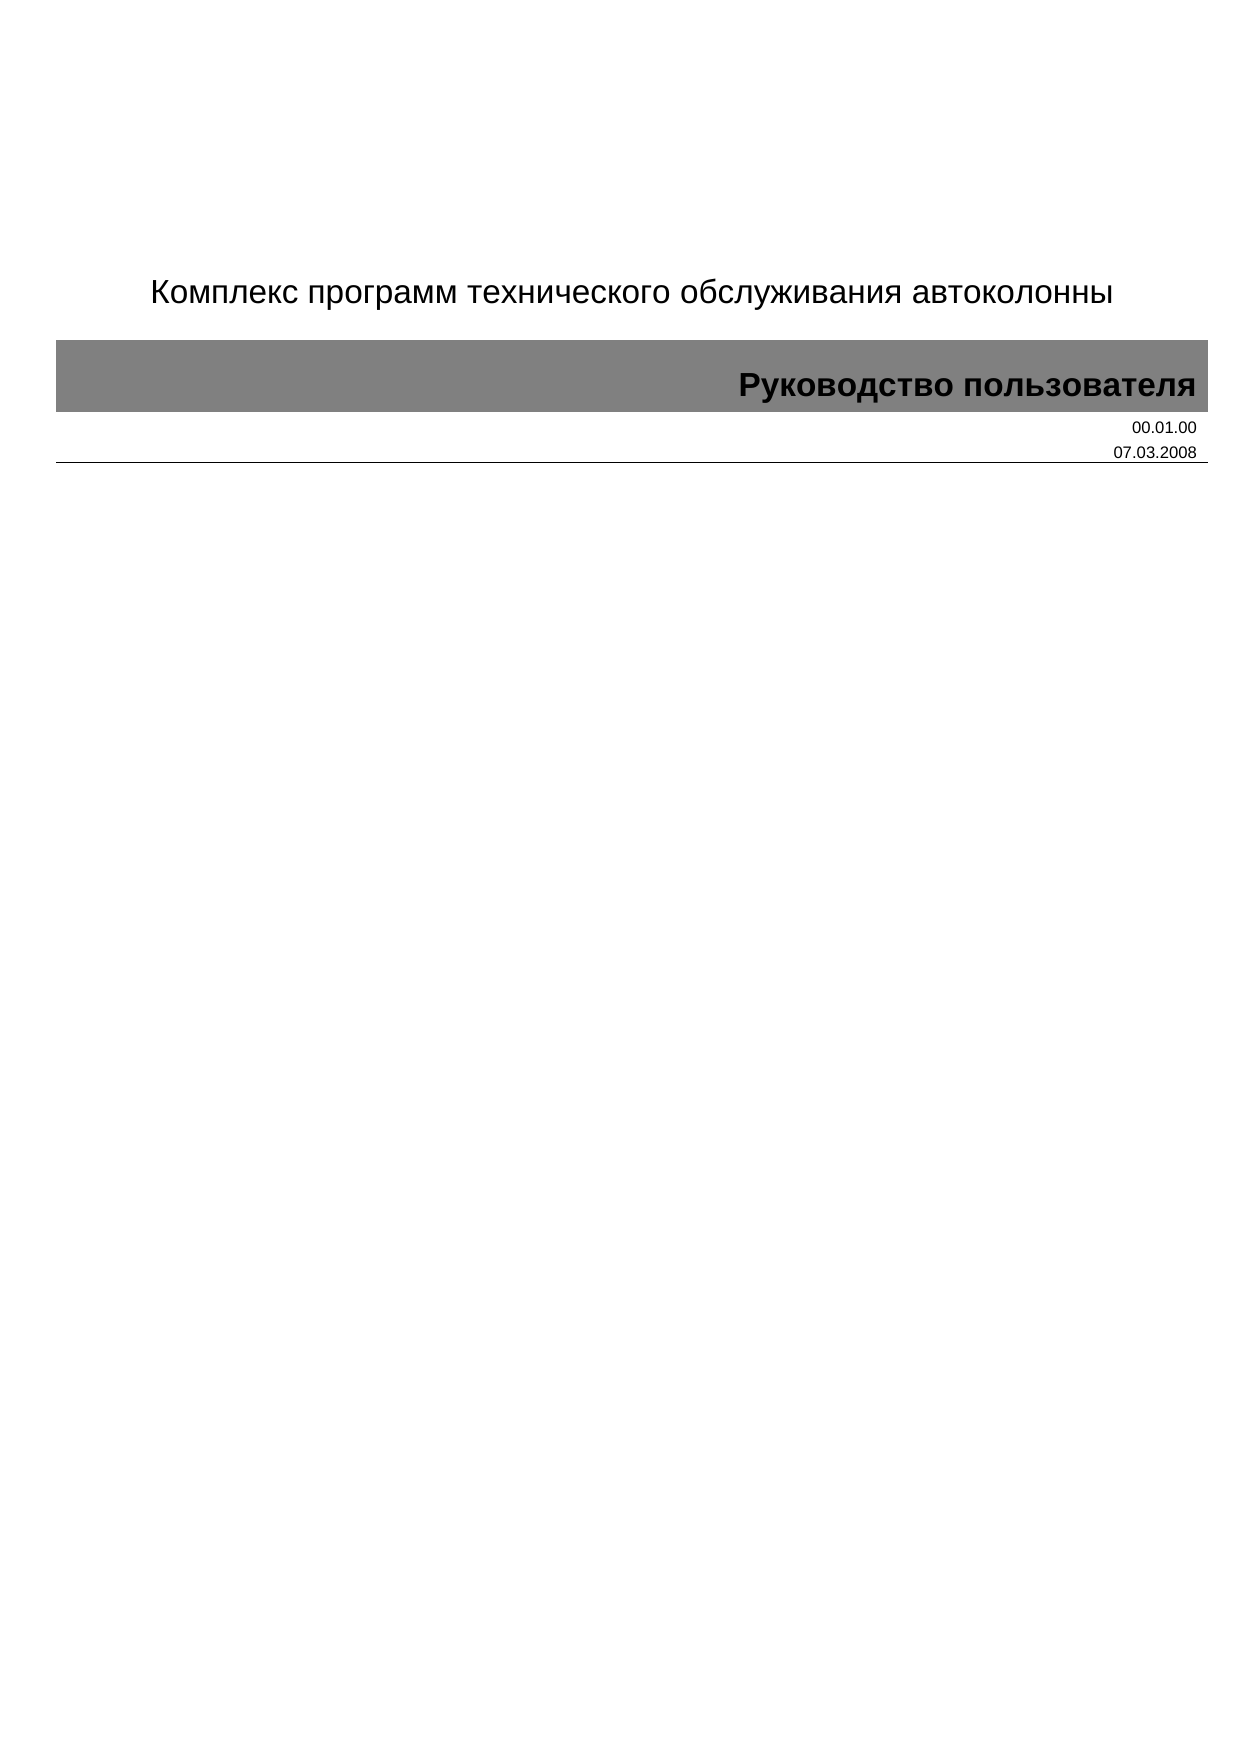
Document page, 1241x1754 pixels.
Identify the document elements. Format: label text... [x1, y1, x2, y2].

table_cell 00.01.00 07.03.2008 [56, 412, 1208, 462]
table_header Комплекс программ технического обслуживания автоколонны [56, 243, 1208, 340]
table_cell Руководство пользователя [56, 340, 1208, 412]
